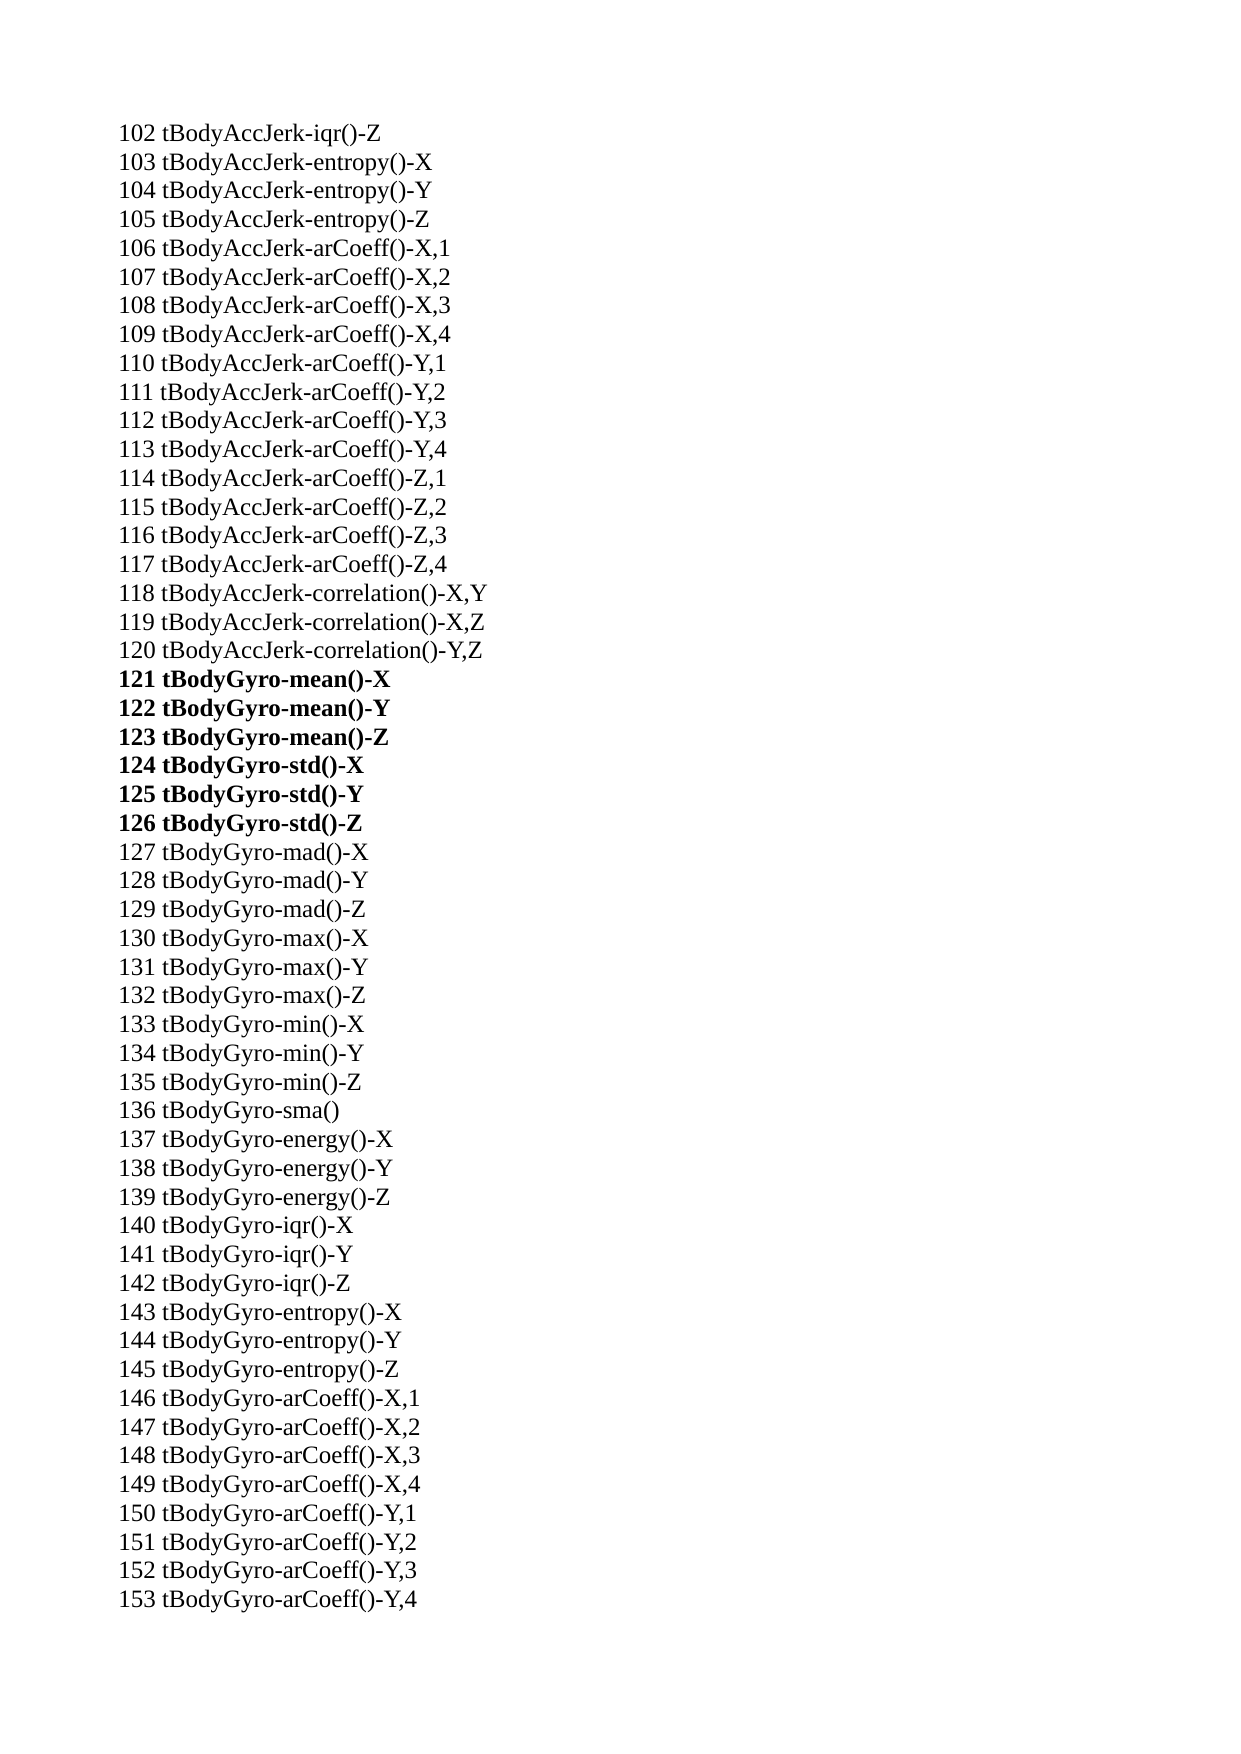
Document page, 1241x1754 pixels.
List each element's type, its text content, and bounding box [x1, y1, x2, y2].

text 102 tBodyAccJerk-iqr()-Z 103 tBodyAccJerk-entropy()-X 104 tBodyAccJerk-entropy()-Y 105 tBodyAccJerk-entropy()-Z 106 tBodyAccJerk-arCoeff()-X,1 107 tBodyAccJerk-arCoeff()-X,2 108 tBodyAccJerk-arCoeff()-X,3 109 tBodyAccJerk-arCoeff()-X,4 110 tBodyAccJerk-arCoeff()-Y,1 111 tBodyAccJerk-arCoeff()-Y,2 112 tBodyAccJerk-arCoeff()-Y,3 113 tBodyAccJerk-arCoeff()-Y,4 114 tBodyAccJerk-arCoeff()-Z,1 115 tBodyAccJerk-arCoeff()-Z,2 116 tBodyAccJerk-arCoeff()-Z,3 117 tBodyAccJerk-arCoeff()-Z,4 118 tBodyAccJerk-correlation()-X,Y 119 tBodyAccJerk-correlation()-X,Z 120 tBodyAccJerk-correlation()-Y,Z 121 tBodyGyro-mean()-X 122 tBodyGyro-mean()-Y 123 tBodyGyro-mean()-Z 124 tBodyGyro-std()-X 125 tBodyGyro-std()-Y 126 tBodyGyro-std()-Z 127 tBodyGyro-mad()-X 128 tBodyGyro-mad()-Y 129 tBodyGyro-mad()-Z 130 tBodyGyro-max()-X 131 tBodyGyro-max()-Y 132 tBodyGyro-max()-Z 133 tBodyGyro-min()-X 134 tBodyGyro-min()-Y 135 tBodyGyro-min()-Z 136 tBodyGyro-sma() 137 tBodyGyro-energy()-X 138 tBodyGyro-energy()-Y 139 tBodyGyro-energy()-Z 140 tBodyGyro-iqr()-X 141 tBodyGyro-iqr()-Y 142 tBodyGyro-iqr()-Z 143 tBodyGyro-entropy()-X 144 tBodyGyro-entropy()-Y 145 tBodyGyro-entropy()-Z 146 tBodyGyro-arCoeff()-X,1 147 tBodyGyro-arCoeff()-X,2 148 tBodyGyro-arCoeff()-X,3 149 tBodyGyro-arCoeff()-X,4 150 tBodyGyro-arCoeff()-Y,1 151 tBodyGyro-arCoeff()-Y,2 152 tBodyGyro-arCoeff()-Y,3 153 tBodyGyro-arCoeff()-Y,4 [118, 118, 1122, 1613]
